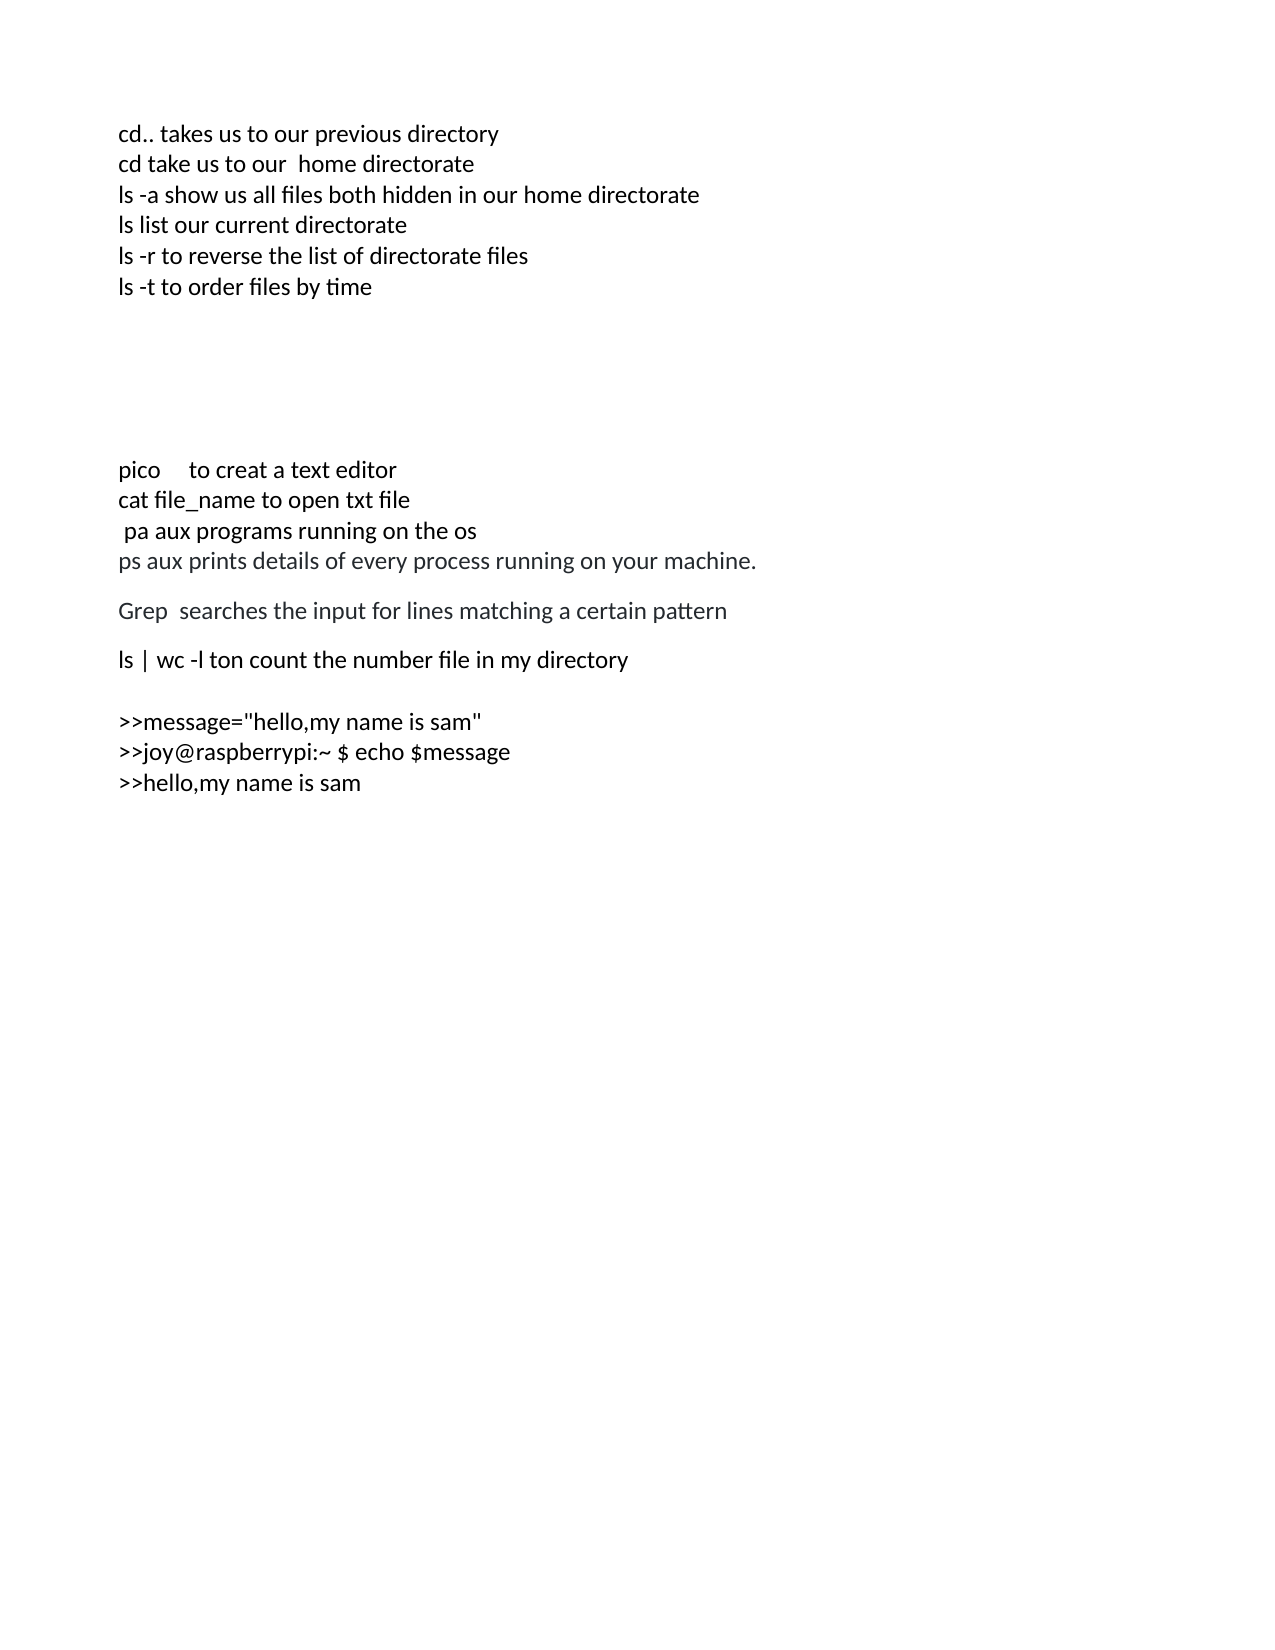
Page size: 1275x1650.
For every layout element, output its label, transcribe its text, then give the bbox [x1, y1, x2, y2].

text cd take us to our home directorate [118, 149, 1157, 179]
text ls -r to reverse the list of directorate files [118, 240, 1157, 271]
text ls | wc -l ton count the number file in my directory [118, 644, 1157, 675]
text pico to creat a text editor [118, 454, 1157, 484]
text cd.. takes us to our previous directory [118, 118, 1157, 149]
text ls -a show us all files both hidden in our home directorate [118, 179, 1157, 210]
text pa aux programs running on the os [118, 515, 1157, 545]
text ps aux prints details of every process running on your machine. [118, 545, 1157, 576]
text Grep searches the input for lines matching a certain pattern [118, 595, 1157, 626]
text ls list our current directorate [118, 210, 1157, 240]
text >>message="hello,my name is sam" [118, 706, 1157, 736]
text cat file_name to open txt file [118, 484, 1157, 515]
text >>hello,my name is sam [118, 767, 1157, 797]
text >>joy@raspberrypi:~ $ echo $message [118, 736, 1157, 767]
text ls -t to order files by time [118, 271, 1157, 301]
